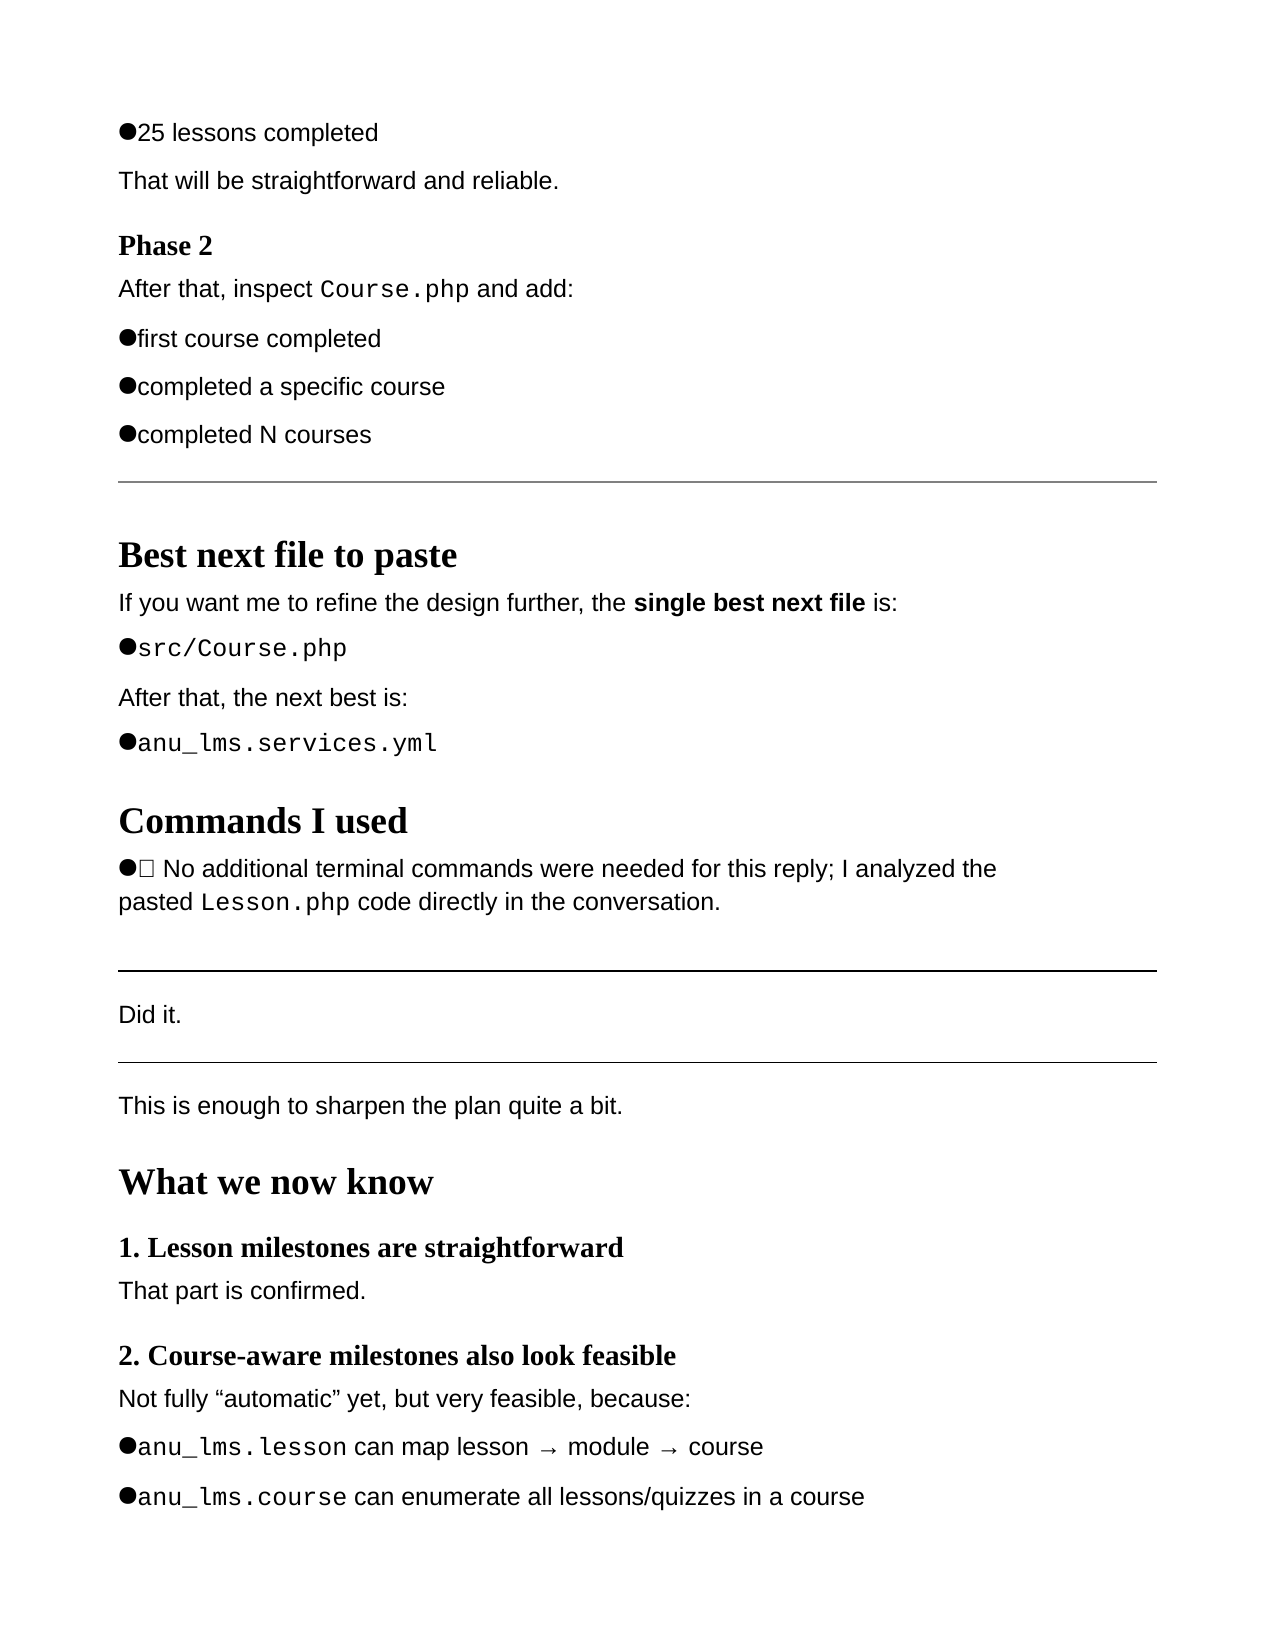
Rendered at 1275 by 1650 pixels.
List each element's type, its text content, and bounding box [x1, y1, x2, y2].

list first course completed [118, 324, 1157, 353]
subtitle 2. Course-aware milestones also look feasible [118, 1338, 1157, 1372]
text Not fully “automatic” yet, but very feasible, because: [118, 1384, 1157, 1413]
list src/Course.php [118, 636, 1157, 664]
subtitle Commands I used [118, 798, 1157, 841]
list completed N courses [118, 419, 1157, 448]
subtitle Best next file to paste [118, 532, 1157, 576]
list anu_lms.lesson can map lesson → module → course [118, 1432, 1157, 1463]
text After that, the next best is: [118, 683, 1157, 711]
text That part is confirmed. [118, 1276, 1157, 1305]
subtitle 1. Lesson milestones are straightforward [118, 1230, 1157, 1263]
text Did it. [118, 1001, 1157, 1029]
list anu_lms.course can enumerate all lessons/quizzes in a course [118, 1482, 1157, 1513]
list ✅ No additional terminal commands were needed for this reply; I analyzed the pasted Lesson.php code directly in the conversation. [118, 854, 1157, 918]
text This is enough to sharpen the plan quite a bit. [118, 1091, 1157, 1120]
subtitle Phase 2 [118, 228, 1157, 262]
text If you want me to refine the design further, the single best next file is: [118, 588, 1157, 617]
list completed a specific course [118, 372, 1157, 401]
list anu_lms.services.yml [118, 730, 1157, 759]
list 25 lessons completed [118, 118, 1157, 147]
text After that, inspect Course.php and add: [118, 274, 1157, 305]
subtitle What we now know [118, 1160, 1157, 1203]
text That will be straightforward and reliable. [118, 166, 1157, 194]
